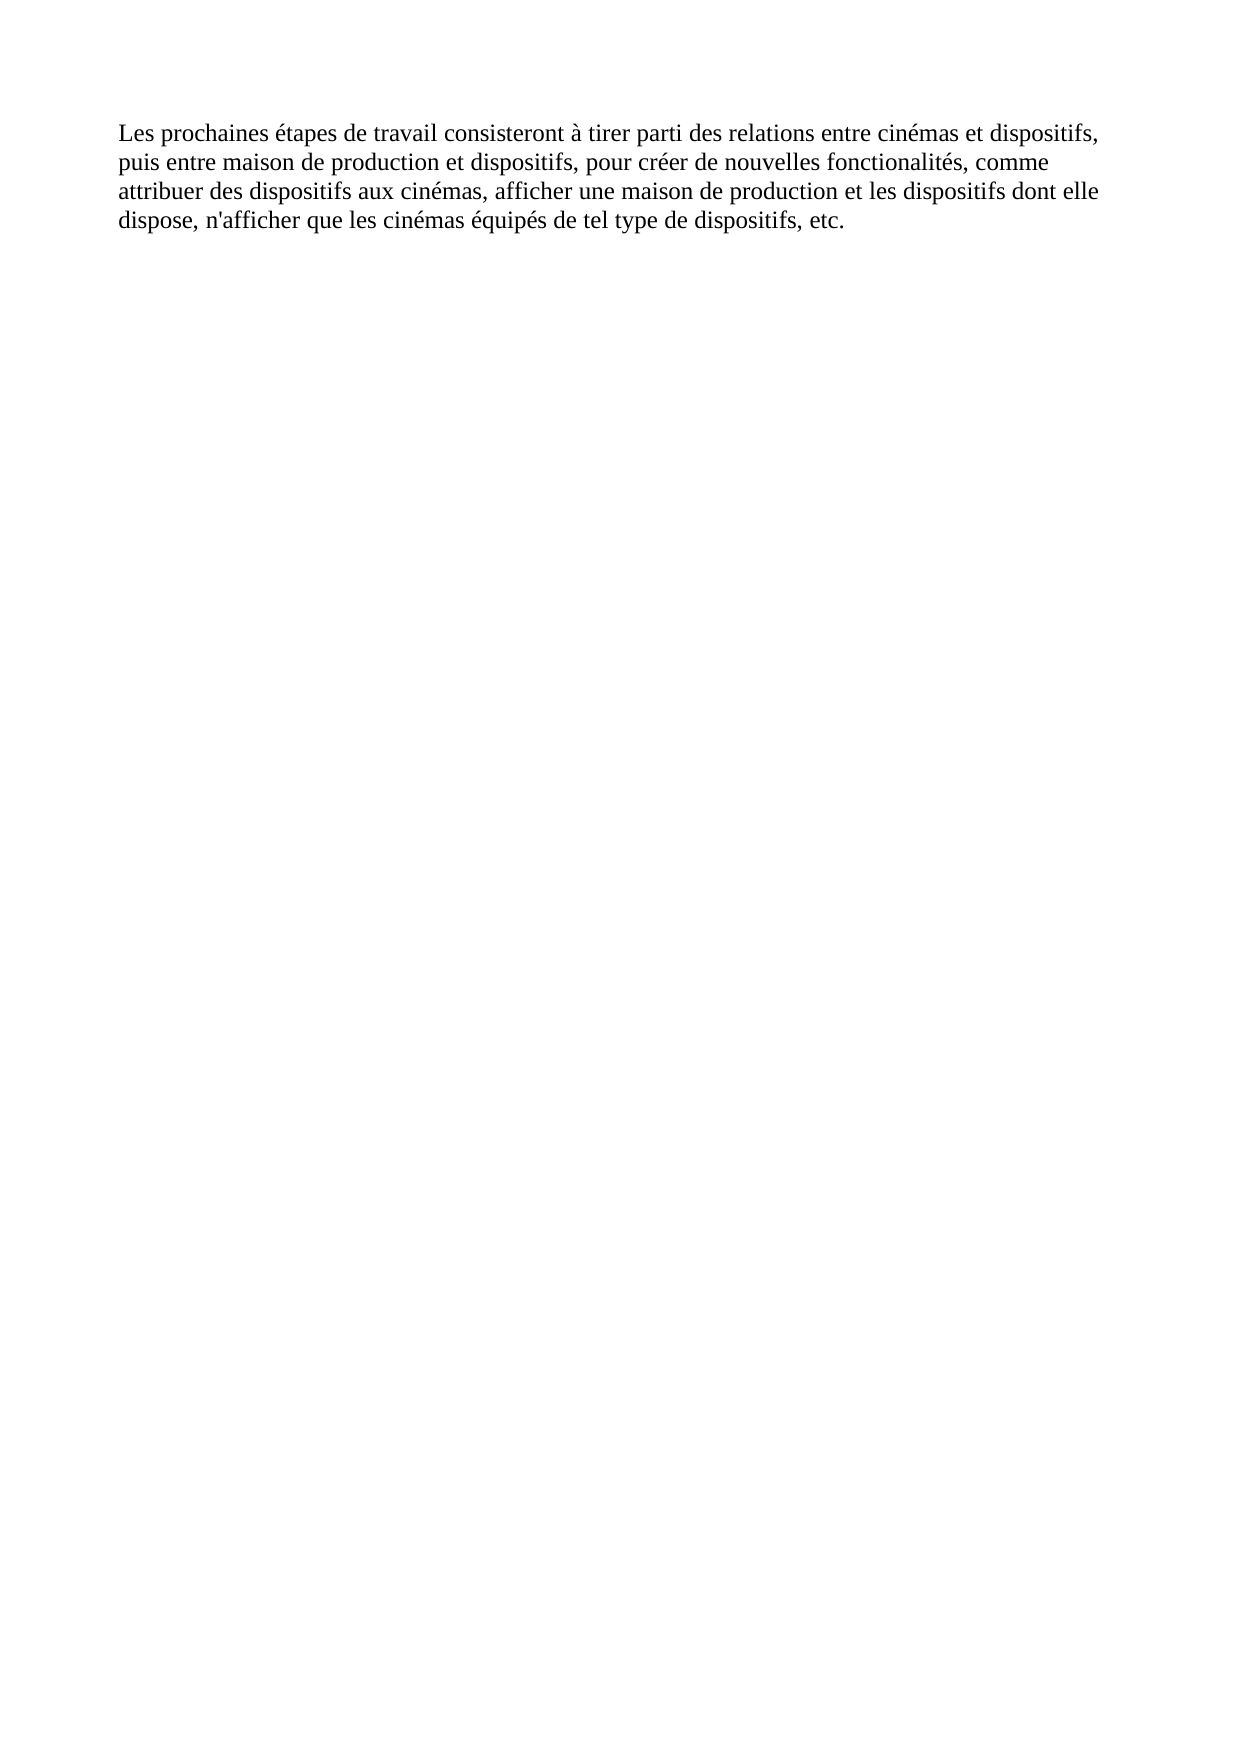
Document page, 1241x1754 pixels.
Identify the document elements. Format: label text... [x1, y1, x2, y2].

text Les prochaines étapes de travail consisteront à tirer parti des relations entre cinémas et dispositifs, puis entre maison de production et dispositifs, pour créer de nouvelles fonctionalités, comme attribuer des dispositifs aux cinémas, afficher une maison de production et les dispositifs dont elle dispose, n'afficher que les cinémas équipés de tel type de dispositifs, etc. [118, 118, 1122, 263]
